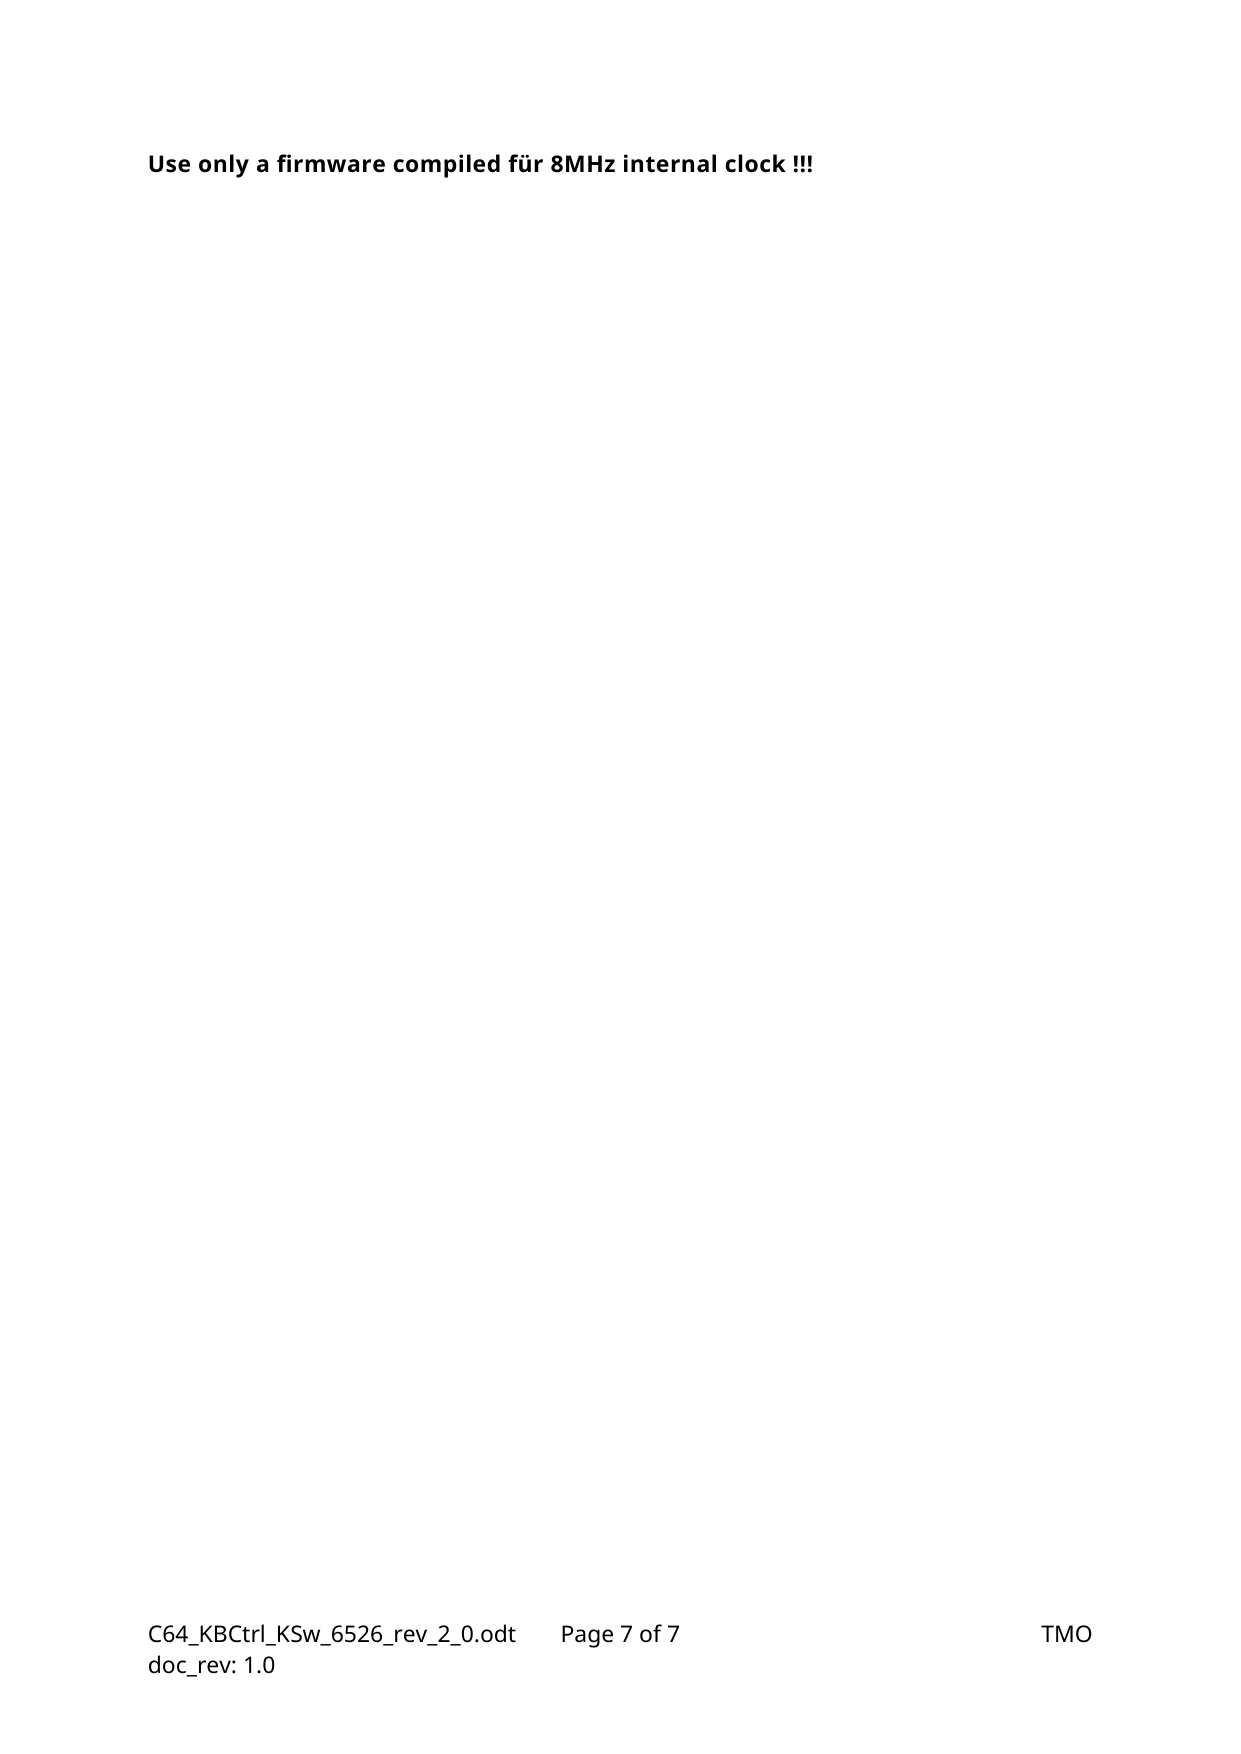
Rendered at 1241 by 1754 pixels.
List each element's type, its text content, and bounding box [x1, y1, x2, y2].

text Use only a firmware compiled für 8MHz internal clock !!! [148, 148, 1093, 179]
